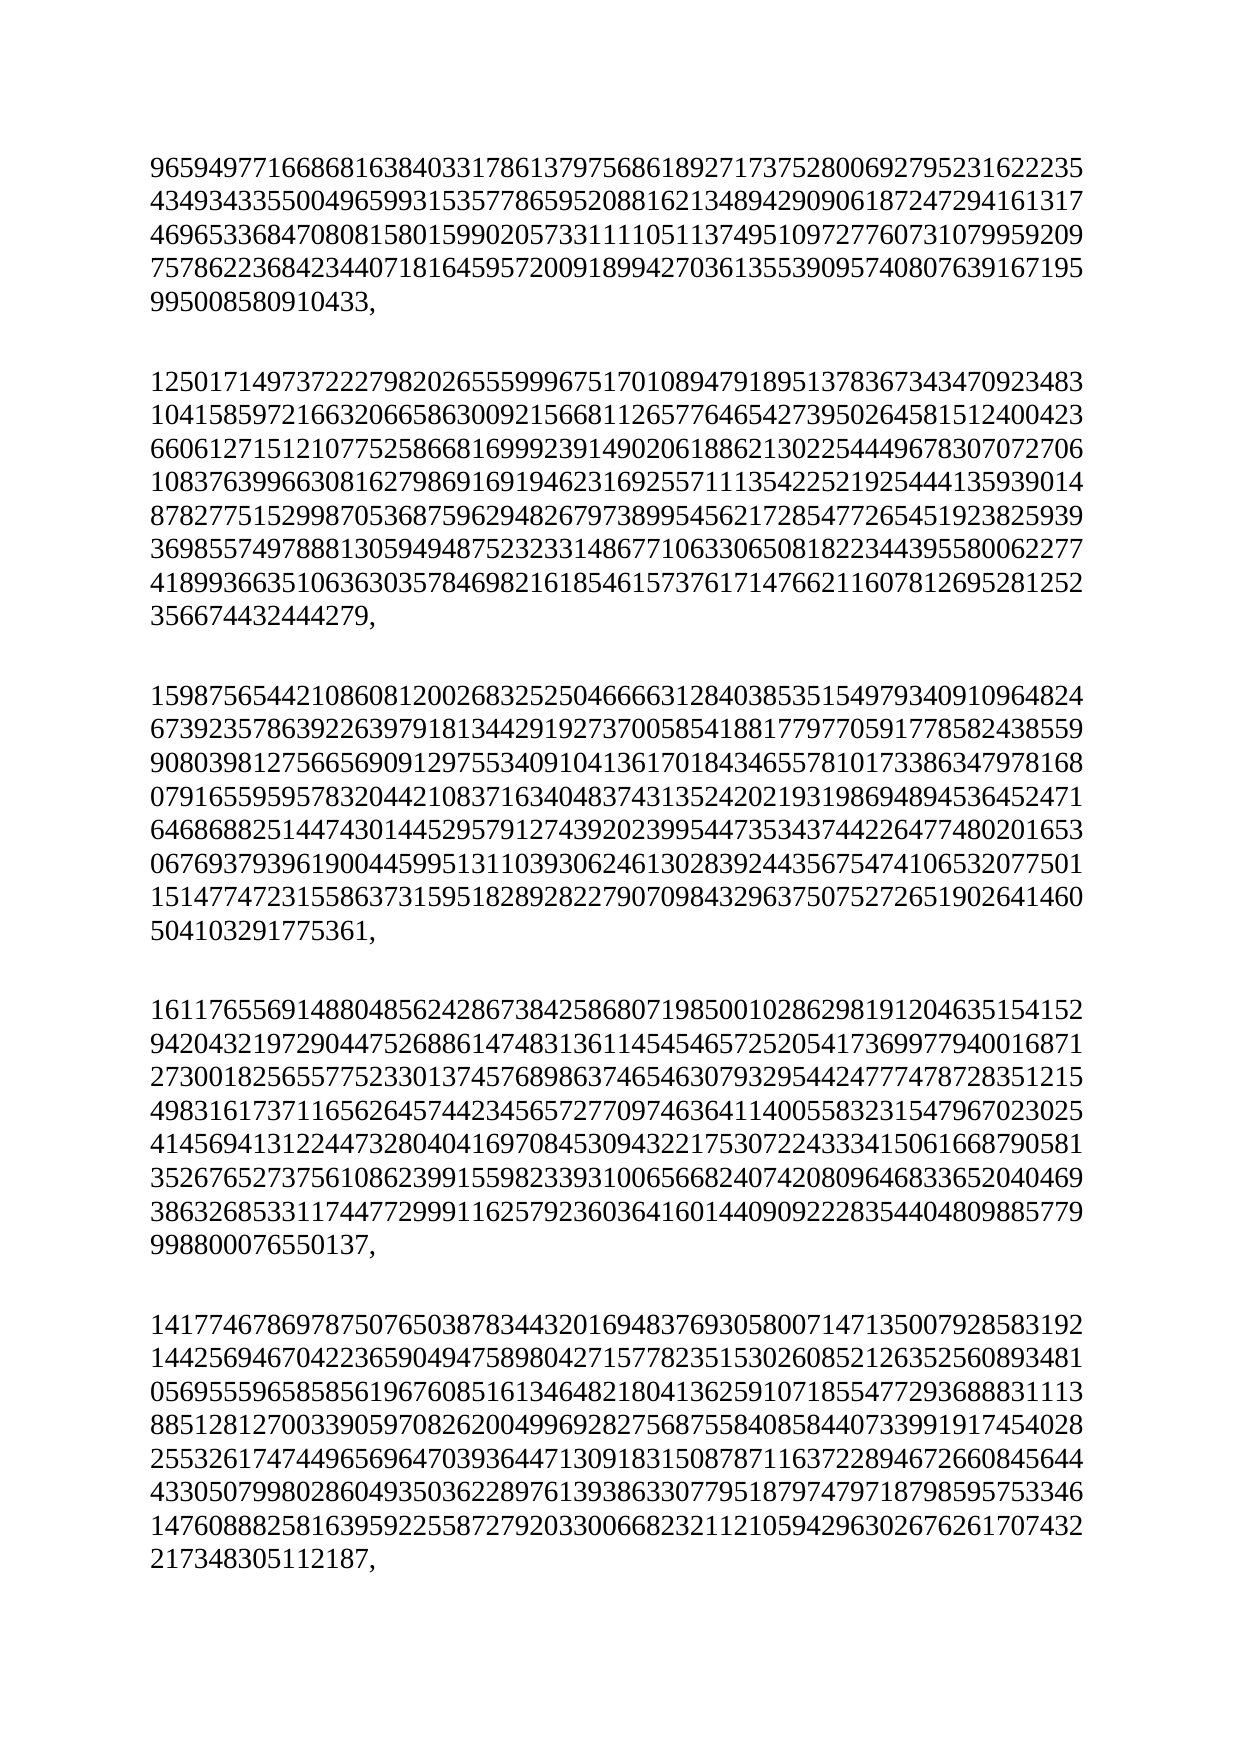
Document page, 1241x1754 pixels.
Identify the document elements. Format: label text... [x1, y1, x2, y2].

text 9659497716686816384033178613797568618927173752800692795231622235434934335500496599315357786595208816213489429090618724729416131746965336847080815801599020573311110511374951097277607310799592097578622368423440718164595720091899427036135539095740807639167195995008580910433, [150, 150, 1090, 318]
text 1611765569148804856242867384258680719850010286298191204635154152942043219729044752688614748313611454546572520541736997794001687127300182565577523301374576898637465463079329544247774787283512154983161737116562645744234565727709746364114005583231547967023025414569413122447328040416970845309432217530722433341506166879058135267652737561086239915598233931006566824074208096468336520404693863268533117447729991162579236036416014409092228354404809885779998800076550137, [150, 959, 1090, 1261]
text 1598756544210860812002683252504666631284038535154979340910964824673923578639226397918134429192737005854188177977059177858243855990803981275665690912975534091041361701843465578101733863479781680791655959578320442108371634048374313524202193198694894536452471646868825144743014452957912743920239954473534374422647748020165306769379396190044599513110393062461302839244356754741065320775011514774723155863731595182892822790709843296375075272651902641460504103291775361, [150, 644, 1090, 946]
text 1417746786978750765038783443201694837693058007147135007928583192144256946704223659049475898042715778235153026085212635256089348105695559658585619676085161346482180413625910718554772936888311138851281270033905970826200499692827568755840858440733991917454028255326174744965696470393644713091831508787116372289467266084564443305079980286049350362289761393863307795187974797187985957533461476088825816395922558727920330066823211210594296302676261707432217348305112187, [150, 1273, 1090, 1575]
text 1250171497372227982026555999675170108947918951378367343470923483104158597216632066586300921566811265776465427395026458151240042366061271512107752586681699923914902061886213022544496783070727061083763996630816279869169194623169255711135422521925444135939014878277515299870536875962948267973899545621728547726545192382593936985574978881305949487523233148677106330650818223443955800622774189936635106363035784698216185461573761714766211607812695281252356674432444279, [150, 330, 1090, 632]
